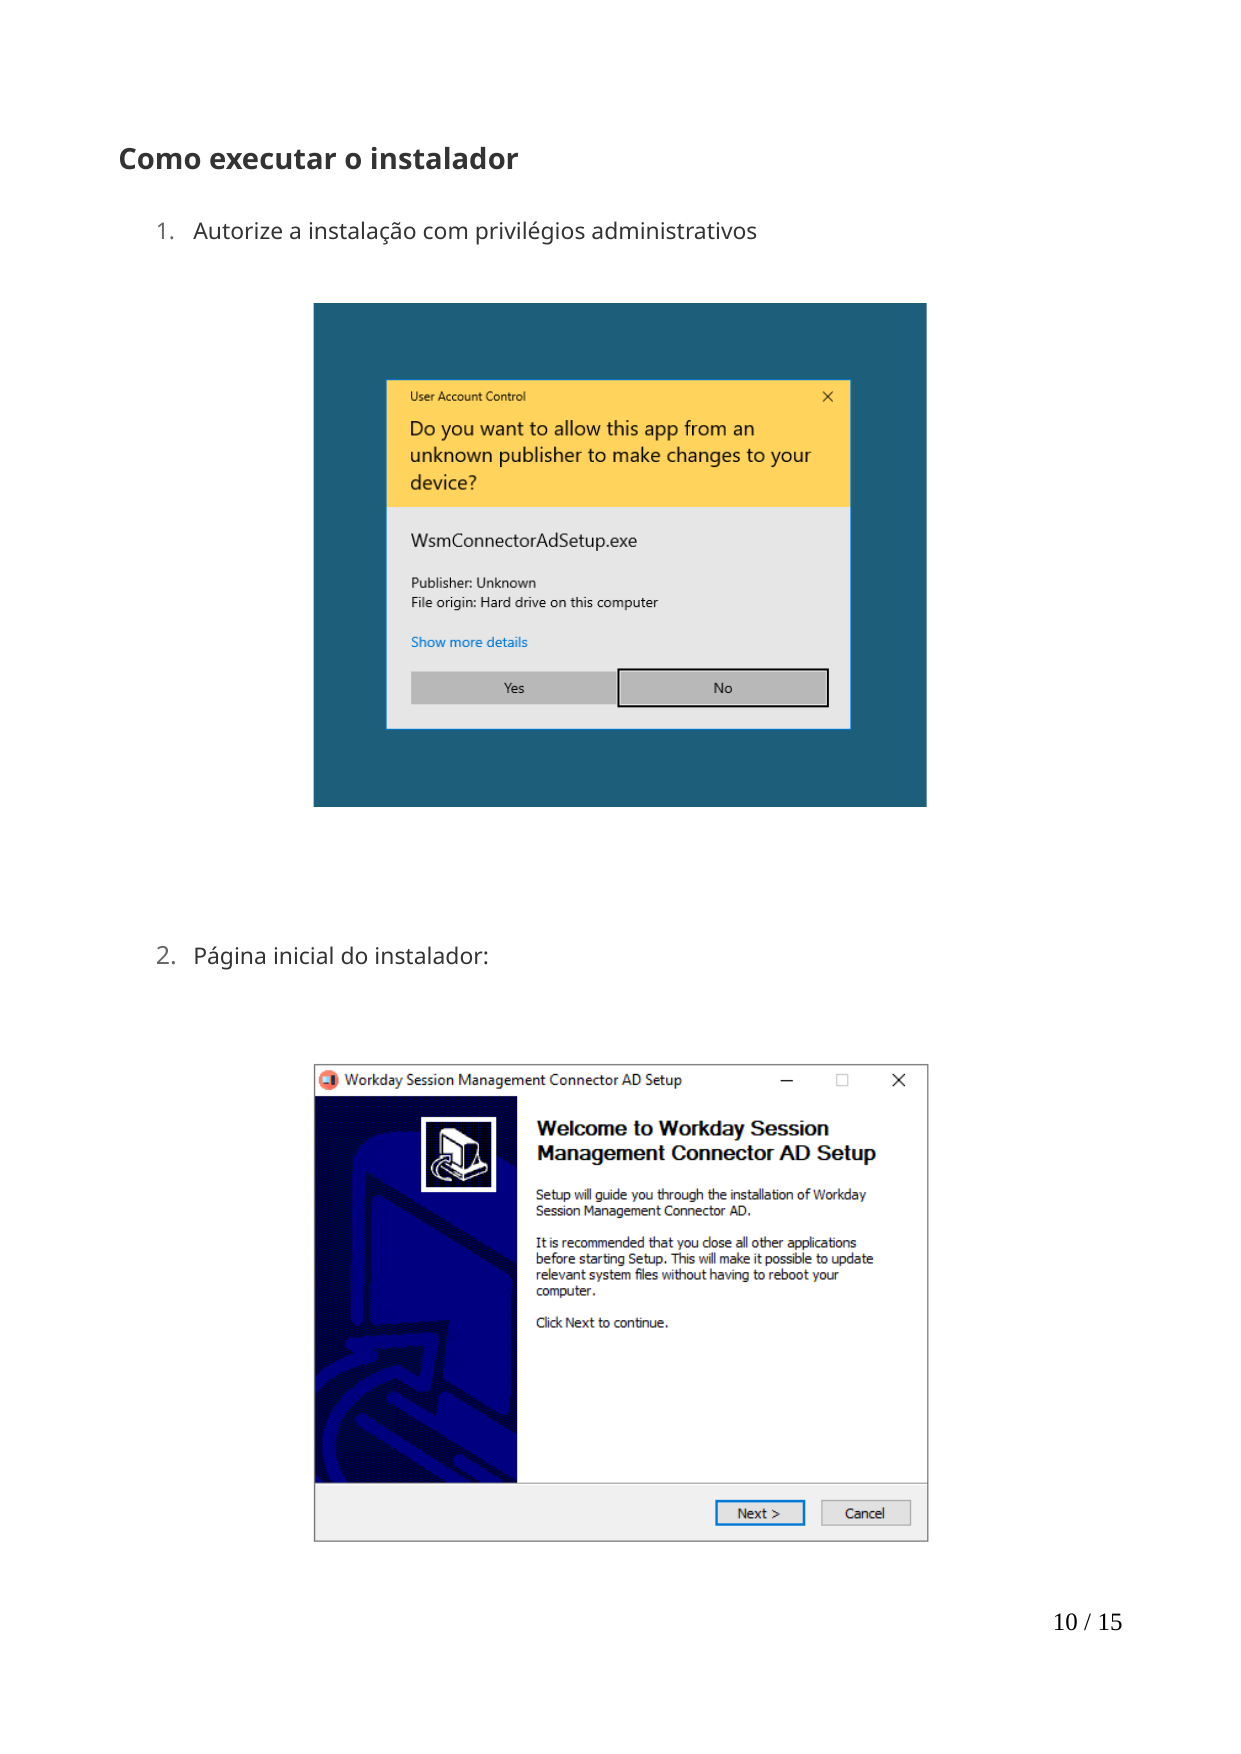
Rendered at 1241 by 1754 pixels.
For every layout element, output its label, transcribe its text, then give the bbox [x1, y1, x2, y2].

subtitle Como executar o instalador [118, 139, 1122, 178]
picture [426, 303, 816, 807]
list Página inicial do instalador: [156, 938, 1122, 972]
list Autorize a instalação com privilégios administrativos [156, 214, 1122, 246]
picture [294, 1051, 946, 1556]
